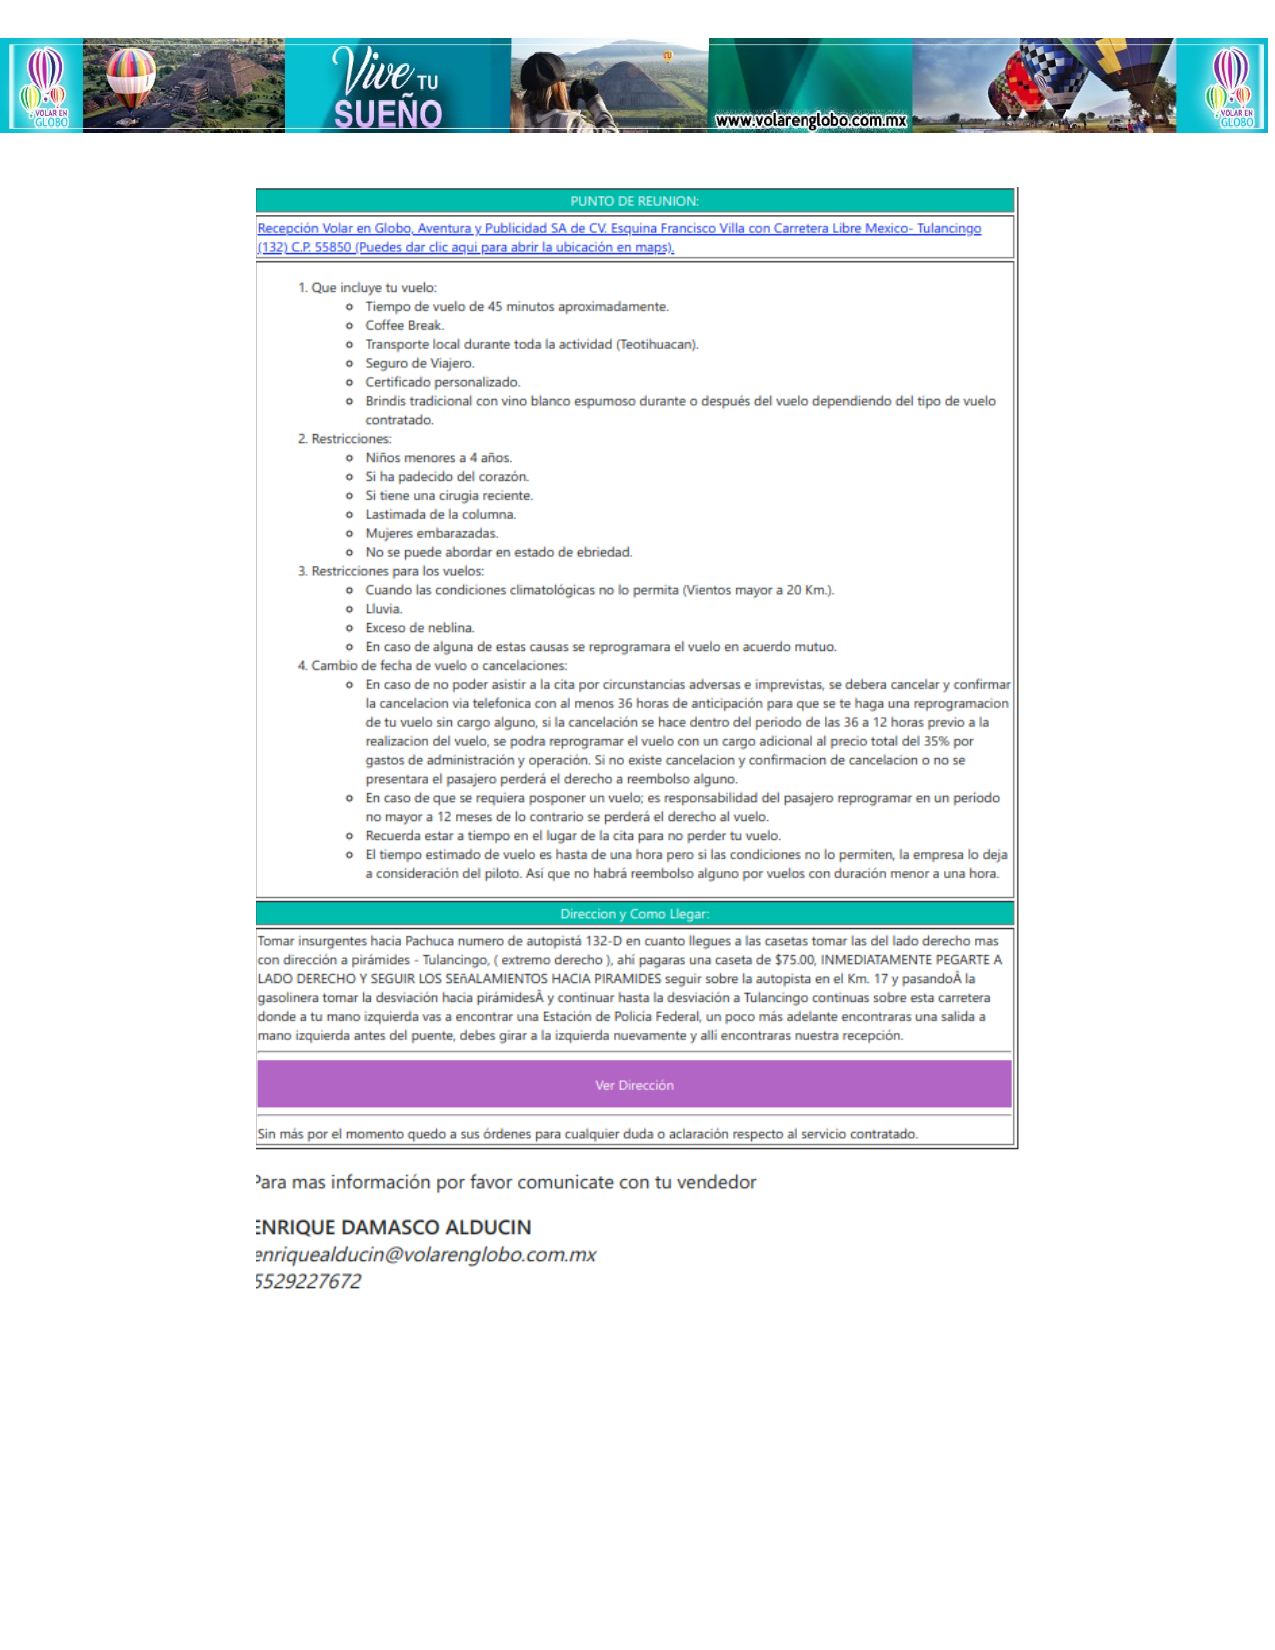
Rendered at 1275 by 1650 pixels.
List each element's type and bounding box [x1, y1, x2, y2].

picture [256, 187, 1020, 1306]
picture [0, 38, 1268, 133]
